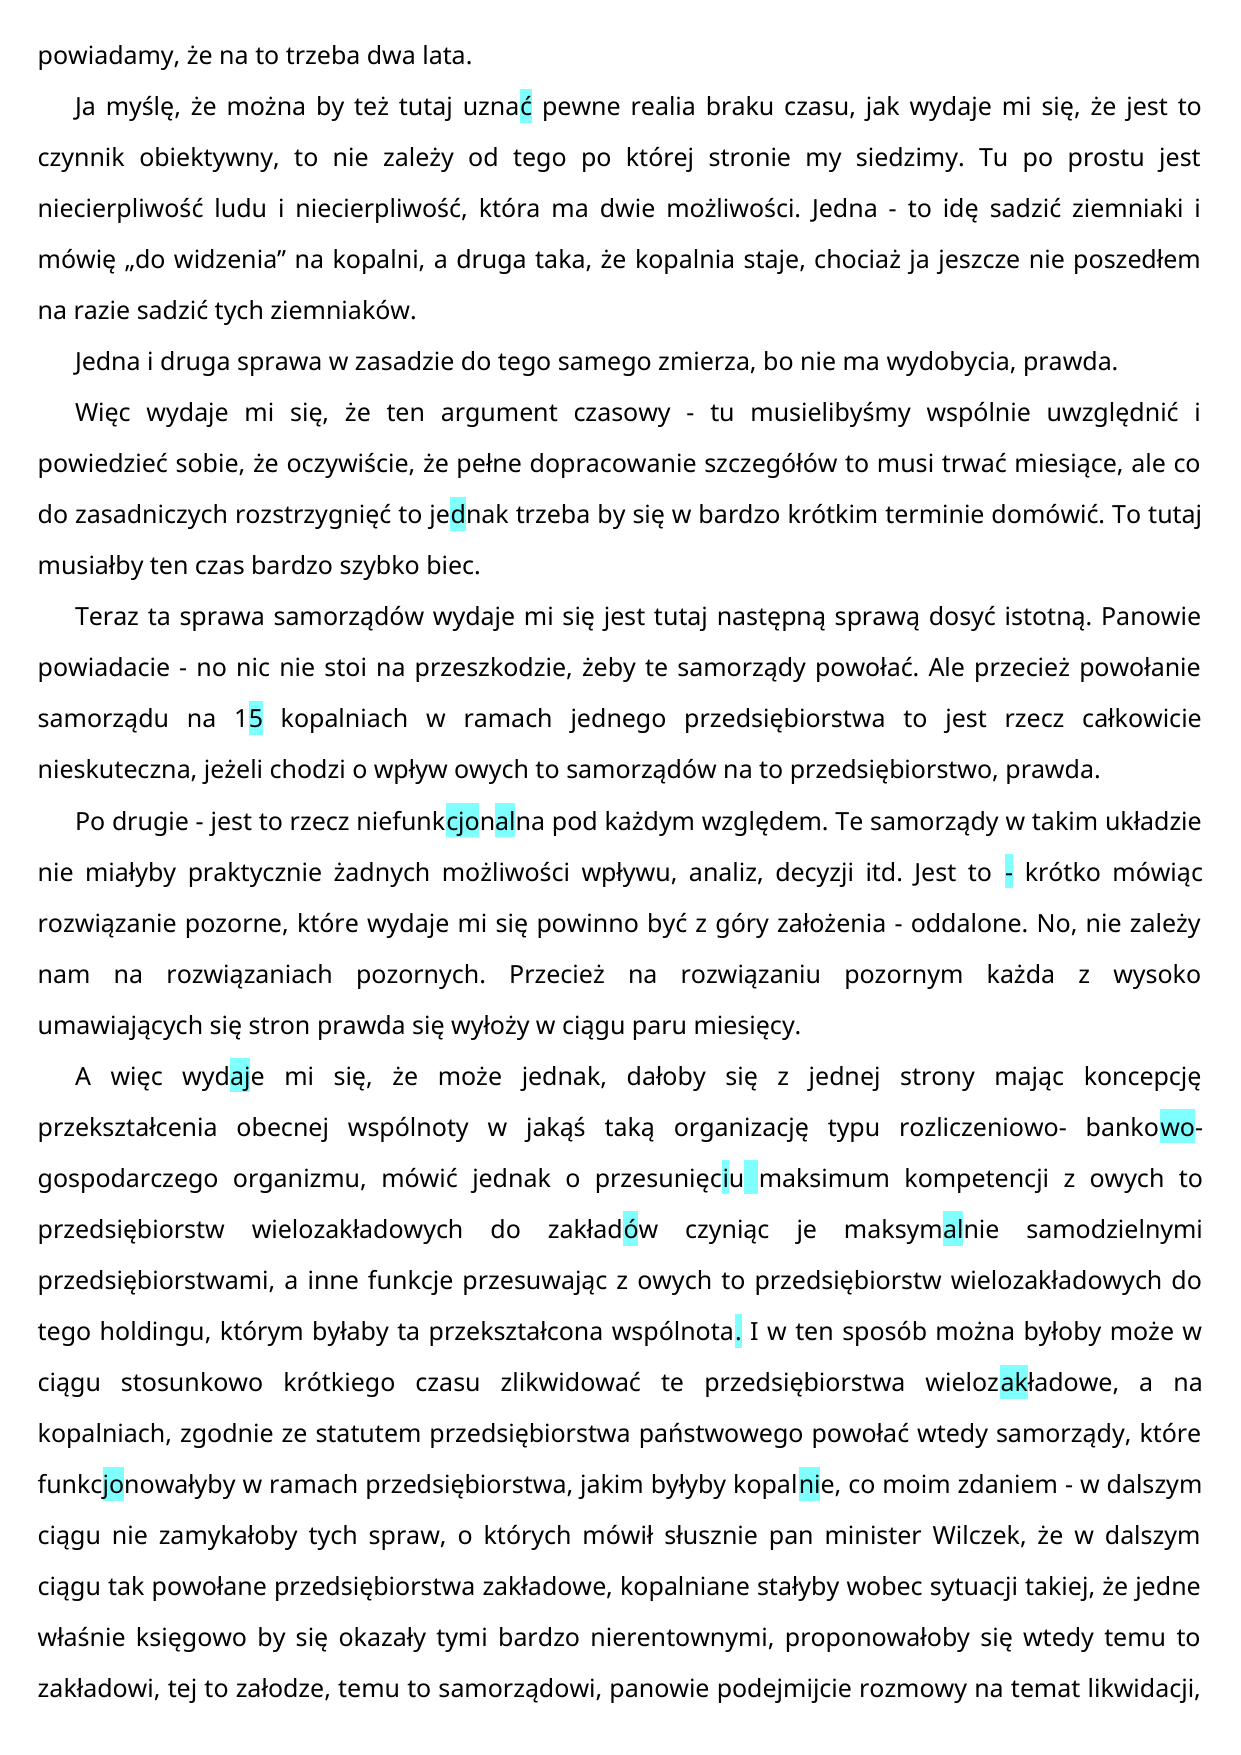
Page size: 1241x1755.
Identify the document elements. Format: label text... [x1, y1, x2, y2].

text Teraz ta sprawa samorządów wydaje mi się jest tutaj następną sprawą dosyć istotną. Panowie powiadacie - no nic nie stoi na przeszkodzie, żeby te samorządy powołać. Ale przecież powołanie samorządu na 15 kopalniach w ramach jednego przedsiębiorstwa to jest rzecz całkowicie nieskuteczna, jeżeli chodzi o wpływ owych to samorządów na to przedsiębiorstwo, prawda. [37, 599, 1203, 786]
text Jedna i druga sprawa w zasadzie do tego samego zmierza, bo nie ma wydobycia, prawda. [37, 344, 1203, 378]
text Więc wydaje mi się, że ten argument czasowy - tu musielibyśmy wspólnie uwzględnić i powiedzieć sobie, że oczywiście, że pełne dopracowanie szczegółów to musi trwać miesiące, ale co do zasadniczych rozstrzygnięć to jednak trzeba by się w bardzo krótkim terminie domówić. To tutaj musiałby ten czas bardzo szybko biec. [37, 395, 1203, 582]
text Po drugie - jest to rzecz niefunkcjonalna pod każdym względem. Te samorządy w takim układzie nie miałyby praktycznie żadnych możliwości wpływu, analiz, decyzji itd. Jest to - krótko mówiąc rozwiązanie pozorne, które wydaje mi się powinno być z góry założenia - oddalone. No, nie zależy nam na rozwiązaniach pozornych. Przecież na rozwiązaniu pozornym każda z wysoko umawiających się stron prawda się wyłoży w ciągu paru miesięcy. [37, 803, 1203, 1041]
text powiadamy, że na to trzeba dwa lata. [37, 37, 1203, 72]
text Ja myślę, że można by też tutaj uznać pewne realia braku czasu, jak wydaje mi się, że jest to czynnik obiektywny, to nie zależy od tego po której stronie my siedzimy. Tu po prostu jest niecierpliwość ludu i niecierpliwość, która ma dwie możliwości. Jedna - to idę sadzić ziemniaki i mówię „do widzenia” na kopalni, a druga taka, że kopalnia staje, chociaż ja jeszcze nie poszedłem na razie sadzić tych ziemniaków. [37, 88, 1203, 327]
text A więc wydaje mi się, że może jednak, dałoby się z jednej strony mając koncepcję przekształcenia obecnej wspólnoty w jakąś taką organizację typu rozliczeniowo- bankowo-gospodarczego organizmu, mówić jednak o przesunięciu maksimum kompetencji z owych to przedsiębiorstw wielozakładowych do zakładów czyniąc je maksymalnie samodzielnymi przedsiębiorstwami, a inne funkcje przesuwając z owych to przedsiębiorstw wielozakładowych do tego holdingu, którym byłaby ta przekształcona wspólnota. I w ten sposób można byłoby może w ciągu stosunkowo krótkiego czasu zlikwidować te przedsiębiorstwa wielozakładowe, a na kopalniach, zgodnie ze statutem przedsiębiorstwa państwowego powołać wtedy samorządy, które funkcjonowałyby w ramach przedsiębiorstwa, jakim byłyby kopalnie, co moim zdaniem - w dalszym ciągu nie zamykałoby tych spraw, o których mówił słusznie pan minister Wilczek, że w dalszym ciągu tak powołane przedsiębiorstwa zakładowe, kopalniane stałyby wobec sytuacji takiej, że jedne właśnie księgowo by się okazały tymi bardzo nierentownymi, proponowałoby się wtedy temu to zakładowi, tej to załodze, temu to samorządowi, panowie podejmijcie rozmowy na temat likwidacji, [37, 1058, 1203, 1705]
